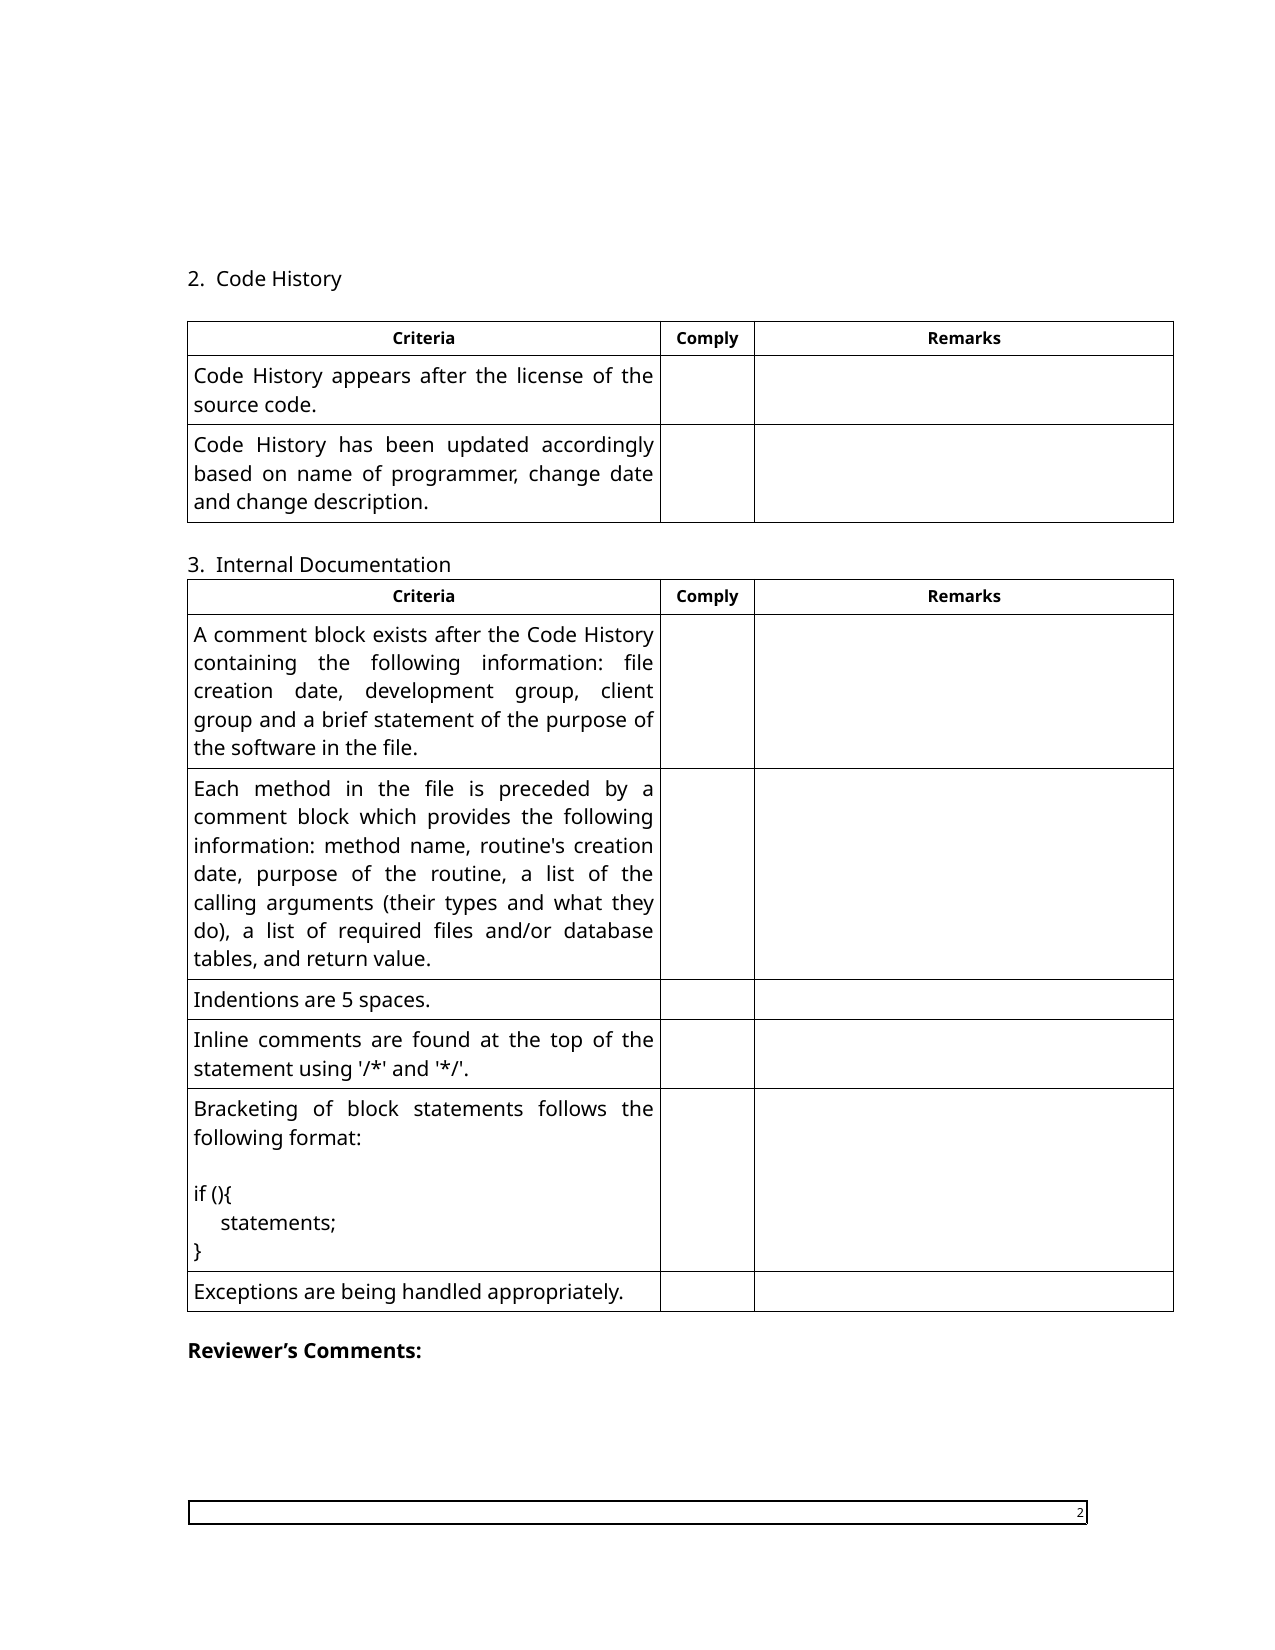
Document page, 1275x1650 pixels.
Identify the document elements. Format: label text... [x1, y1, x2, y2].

text 2. Code History [187, 264, 1087, 292]
table_cell [661, 1089, 754, 1271]
table_cell [661, 980, 754, 1019]
table_cell [661, 1020, 754, 1088]
subtitle Reviewer’s Comments: [187, 1337, 1087, 1393]
table_cell A comment block exists after the Code History containing the following information: file creation date, development group, client group and a brief statement of the purpose of the software in the file. [188, 615, 660, 768]
table_header Criteria [188, 580, 660, 613]
table_cell [755, 1089, 1173, 1271]
table_cell Code History has been updated accordingly based on name of programmer, change date and change description. [188, 425, 660, 521]
text 3. Internal Documentation [187, 550, 1087, 579]
table_cell [661, 1272, 754, 1311]
table_cell Indentions are 5 spaces. [188, 980, 660, 1019]
table_cell Exceptions are being handled appropriately. [188, 1272, 660, 1311]
table_cell [755, 769, 1173, 979]
table_cell [661, 769, 754, 979]
table_cell [755, 1272, 1173, 1311]
table_header Comply [661, 580, 754, 613]
table_cell Each method in the file is preceded by a comment block which provides the following information: method name, routine's creation date, purpose of the routine, a list of the calling arguments (their types and what they do), a list of required files and/or database tables, and return value. [188, 769, 660, 979]
table_cell [755, 980, 1173, 1019]
table_header Criteria [188, 322, 660, 355]
table_cell Inline comments are found at the top of the statement using '/*' and '*/'. [188, 1020, 660, 1088]
table_cell [661, 356, 754, 424]
table_cell Code History appears after the license of the source code. [188, 356, 660, 424]
table_cell [755, 425, 1173, 521]
table_cell [661, 615, 754, 768]
table_header Remarks [755, 322, 1173, 355]
table_header Comply [661, 322, 754, 355]
table_cell [661, 425, 754, 521]
table_cell [755, 356, 1173, 424]
table_header Remarks [755, 580, 1173, 613]
table_cell [755, 1020, 1173, 1088]
table_cell Bracketing of block statements follows the following format: if (){ statements; } [188, 1089, 660, 1271]
table_cell [755, 615, 1173, 768]
